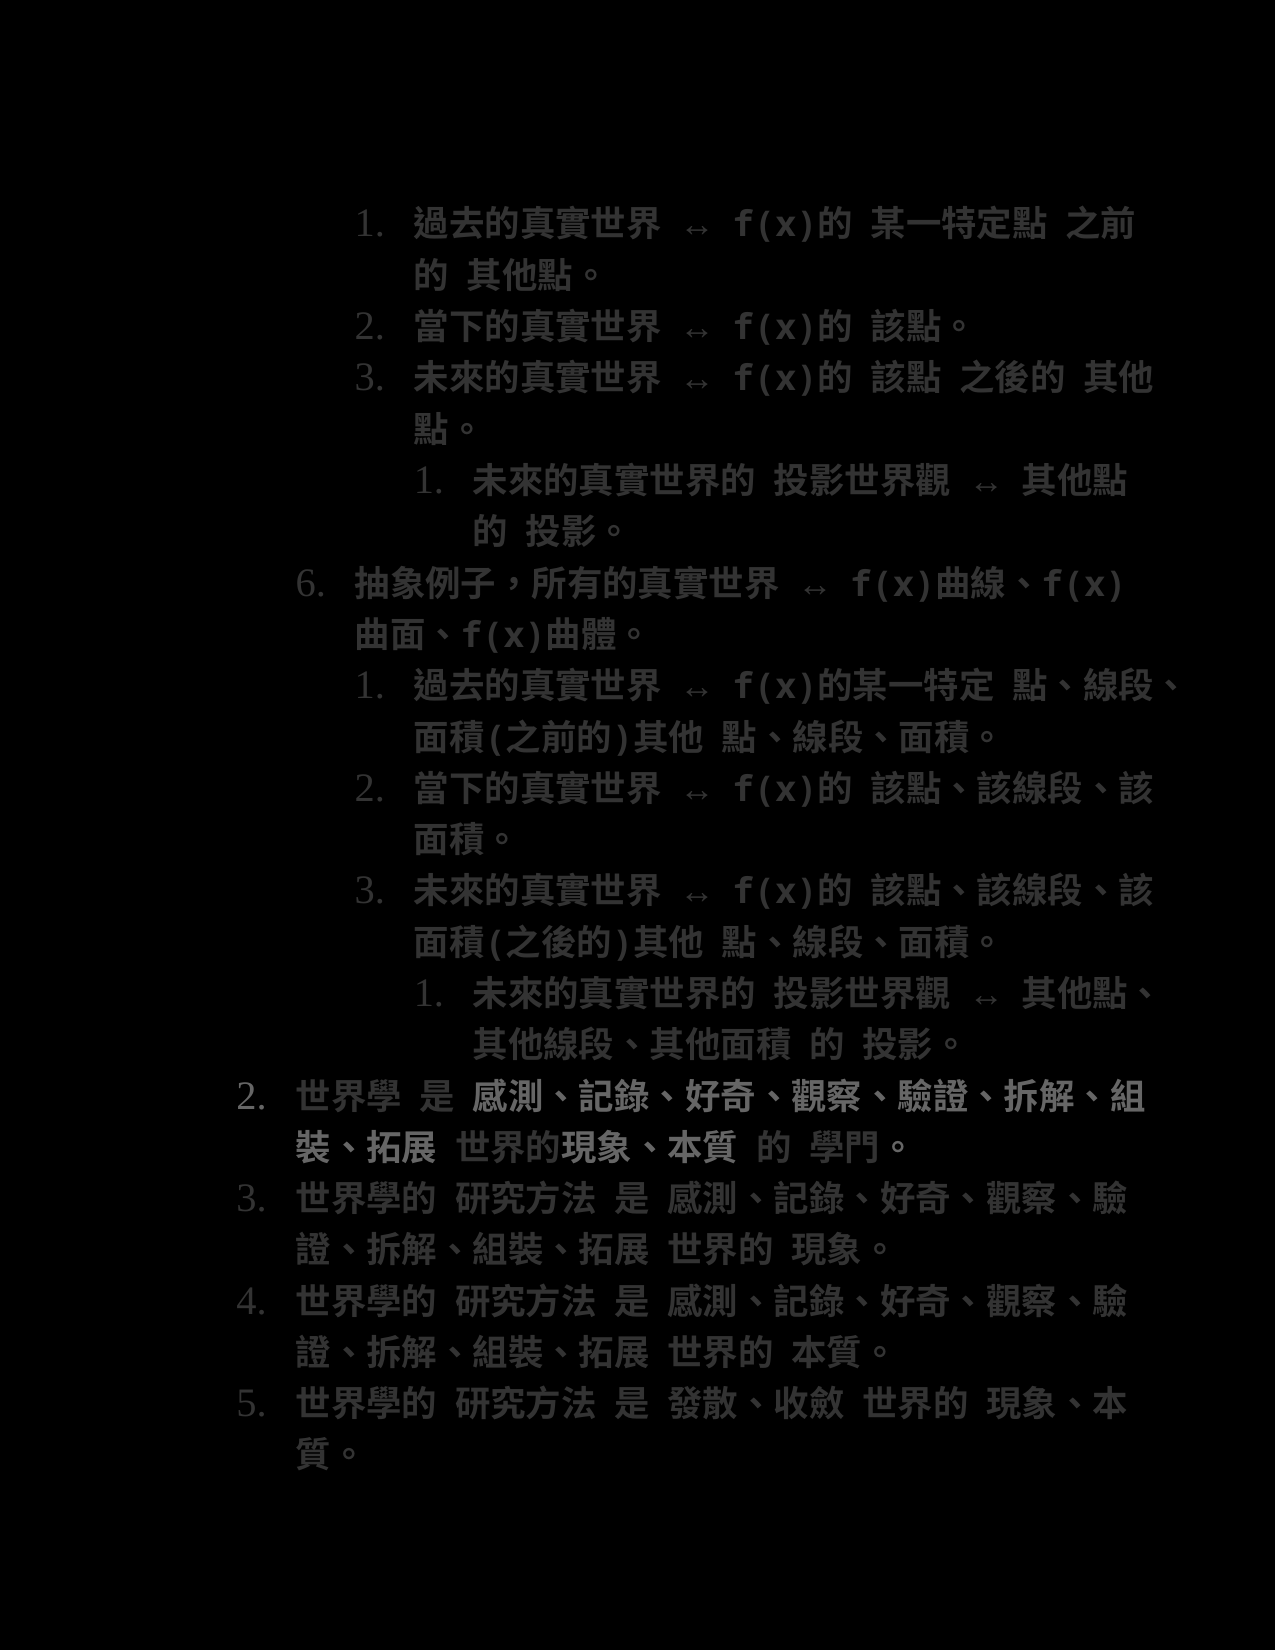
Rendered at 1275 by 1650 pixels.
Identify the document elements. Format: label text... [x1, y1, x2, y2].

list 世界學 是 感測、記錄、好奇、觀察、驗證、拆解、組裝、拓展 世界的現象、本質 的 學門。 [236, 1068, 1157, 1171]
list 未來的真實世界 ↔ f(x)的 該點 之後的 其他點。 [354, 350, 1157, 452]
list 未來的真實世界的 投影世界觀 ↔ 其他點的 投影。 [413, 452, 1157, 555]
list 未來的真實世界的 投影世界觀 ↔ 其他點、其他線段、其他面積 的 投影。 [413, 966, 1157, 1068]
list 世界學的 研究方法 是 感測、記錄、好奇、觀察、驗證、拆解、組裝、拓展 世界的 本質。 [236, 1273, 1157, 1376]
list 當下的真實世界 ↔ f(x)的 該點。 [354, 298, 1157, 350]
list 當下的真實世界 ↔ f(x)的 該點、該線段、該面積。 [354, 760, 1157, 863]
list 世界學的 研究方法 是 發散、收斂 世界的 現象、本質。 [236, 1376, 1157, 1478]
list 未來的真實世界 ↔ f(x)的 該點、該線段、該面積(之後的)其他 點、線段、面積。 [354, 863, 1157, 966]
list 過去的真實世界 ↔ f(x)的 某一特定點 之前的 其他點。 [354, 196, 1157, 298]
list 過去的真實世界 ↔ f(x)的某一特定 點、線段、面積(之前的)其他 點、線段、面積。 [354, 658, 1157, 760]
list 世界學的 研究方法 是 感測、記錄、好奇、觀察、驗證、拆解、組裝、拓展 世界的 現象。 [236, 1171, 1157, 1273]
list 抽象例子，所有的真實世界 ↔ f(x)曲線、f(x)曲面、f(x)曲體。 [295, 555, 1157, 658]
